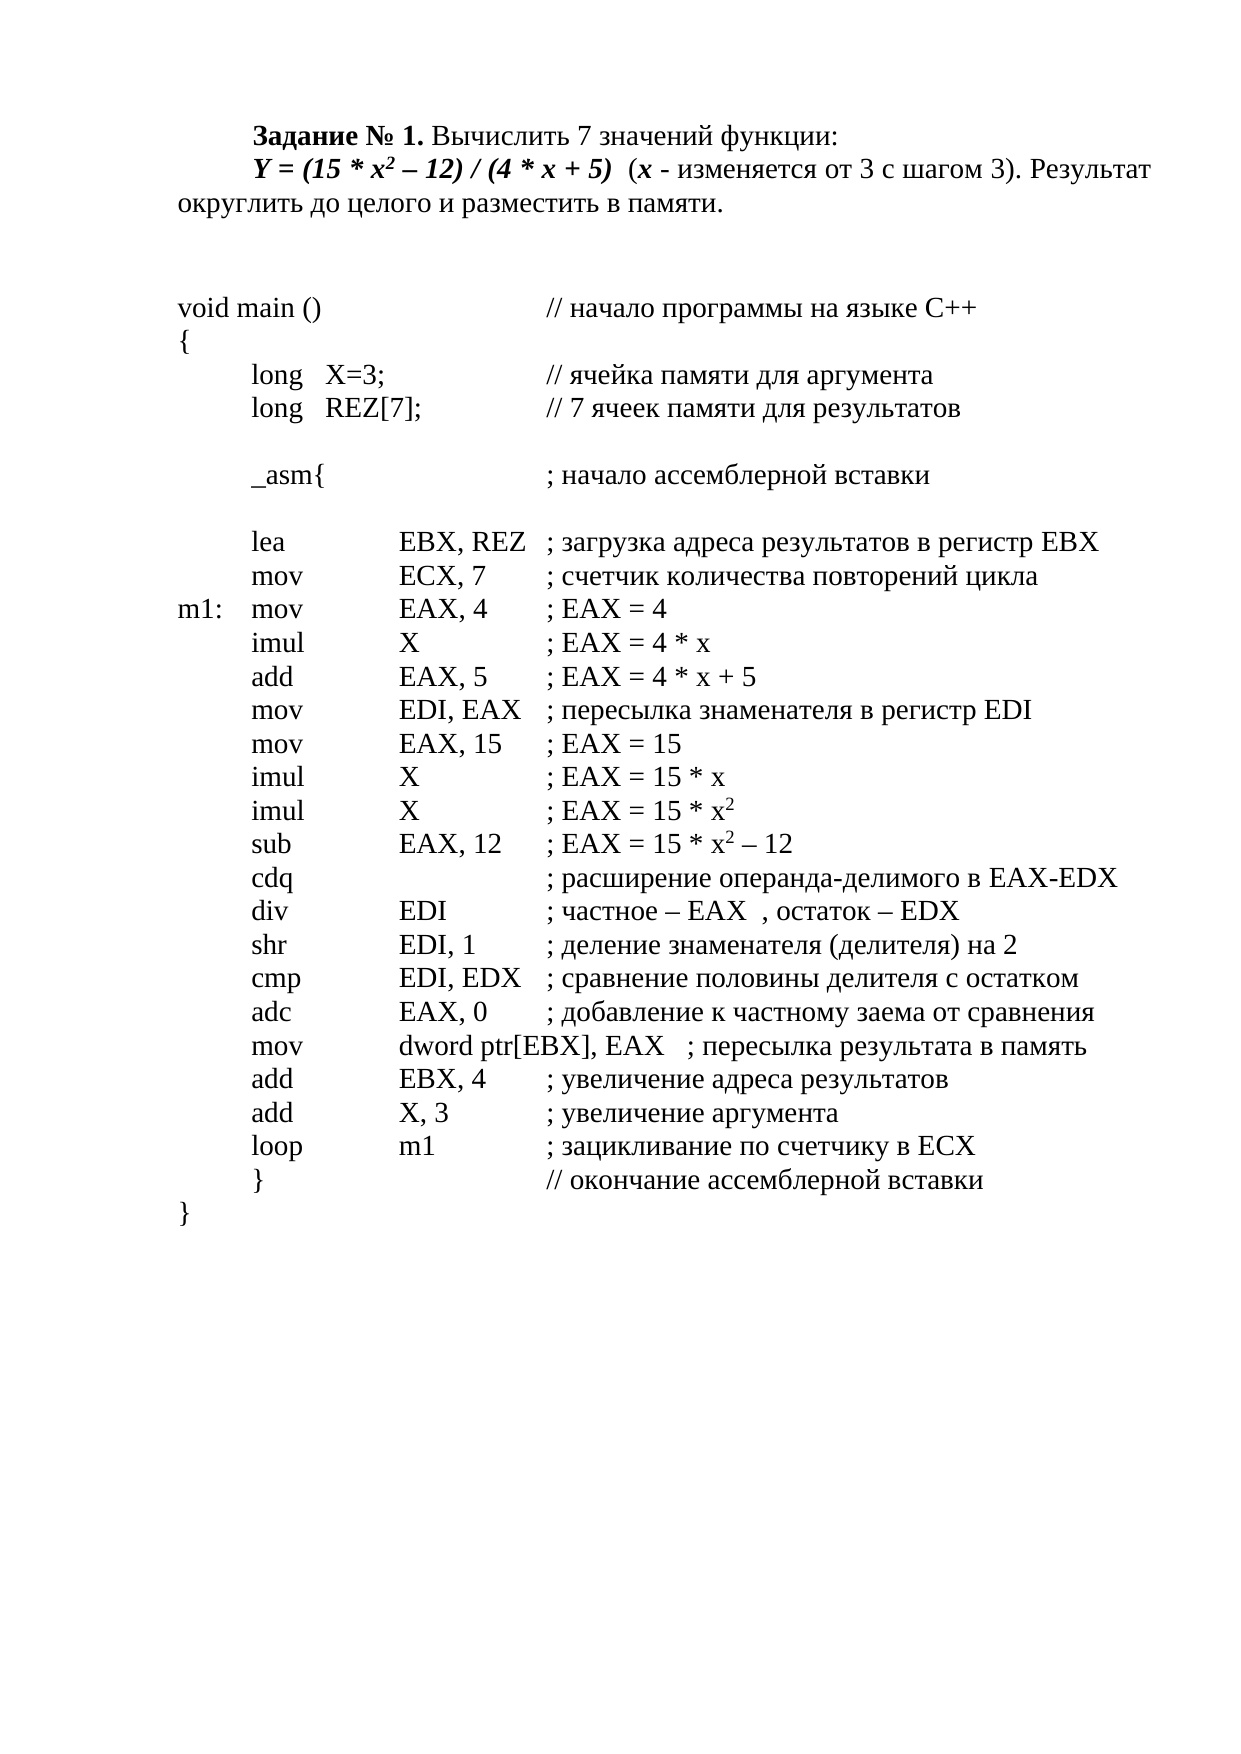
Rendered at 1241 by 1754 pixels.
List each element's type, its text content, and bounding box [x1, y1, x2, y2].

text { [177, 323, 1152, 357]
text adc EAX, 0 ; добавление к частному заема от сравнения [177, 994, 1152, 1028]
text Задание № 1. Вычислить 7 значений функции: [177, 118, 1152, 152]
text add EAX, 5 ; EAX = 4 * x + 5 [177, 659, 1152, 692]
text loop m1 ; зацикливание по счетчику в ЕСХ [177, 1128, 1152, 1162]
text void main () // начало программы на языке С++ [177, 290, 1152, 323]
text shr EDI, 1 ; деление знаменателя (делителя) на 2 [177, 927, 1152, 961]
text cmp EDI, EDX ; сравнение половины делителя с остатком [177, 961, 1152, 994]
text long X=3; // ячейка памяти для аргумента [177, 357, 1152, 390]
text } [177, 1195, 1152, 1229]
text div EDI ; частное – EAX , остаток – EDX [177, 893, 1152, 927]
text mov EDI, EAX ; пересылка знаменателя в регистр EDI [177, 692, 1152, 726]
text lea EBX, REZ ; загрузка адреса результатов в регистр EBX [177, 524, 1152, 558]
text Y = (15 * х2 – 12) / (4 * x + 5) (х - изменяется от 3 с шагом 3). Результат округлить до целого и разместить в памяти. [177, 152, 1152, 219]
text add X, 3 ; увеличение аргумента [177, 1095, 1152, 1128]
text cdq ; расширение операнда-делимого в EAX-EDX [177, 860, 1152, 893]
text imul X ; EAX = 15 * x [177, 759, 1152, 793]
text } // окончание ассемблерной вставки [177, 1162, 1152, 1195]
text m1: mov EAX, 4 ; EAX = 4 [177, 592, 1152, 625]
text imul X ; EAX = 4 * x [177, 625, 1152, 659]
text mov dword ptr[EBX], EAX ; пересылка результата в память [177, 1028, 1152, 1061]
text sub EAX, 12 ; EAX = 15 * x2 – 12 [177, 826, 1152, 860]
text mov EAX, 15 ; EAX = 15 [177, 726, 1152, 759]
text _asm{ ; начало ассемблерной вставки [177, 457, 1152, 491]
text imul X ; EAX = 15 * x2 [177, 793, 1152, 826]
text add EBX, 4 ; увеличение адреса результатов [177, 1061, 1152, 1095]
text mov ECX, 7 ; счетчик количества повторений цикла [177, 558, 1152, 592]
text long REZ[7]; // 7 ячеек памяти для результатов [177, 390, 1152, 424]
